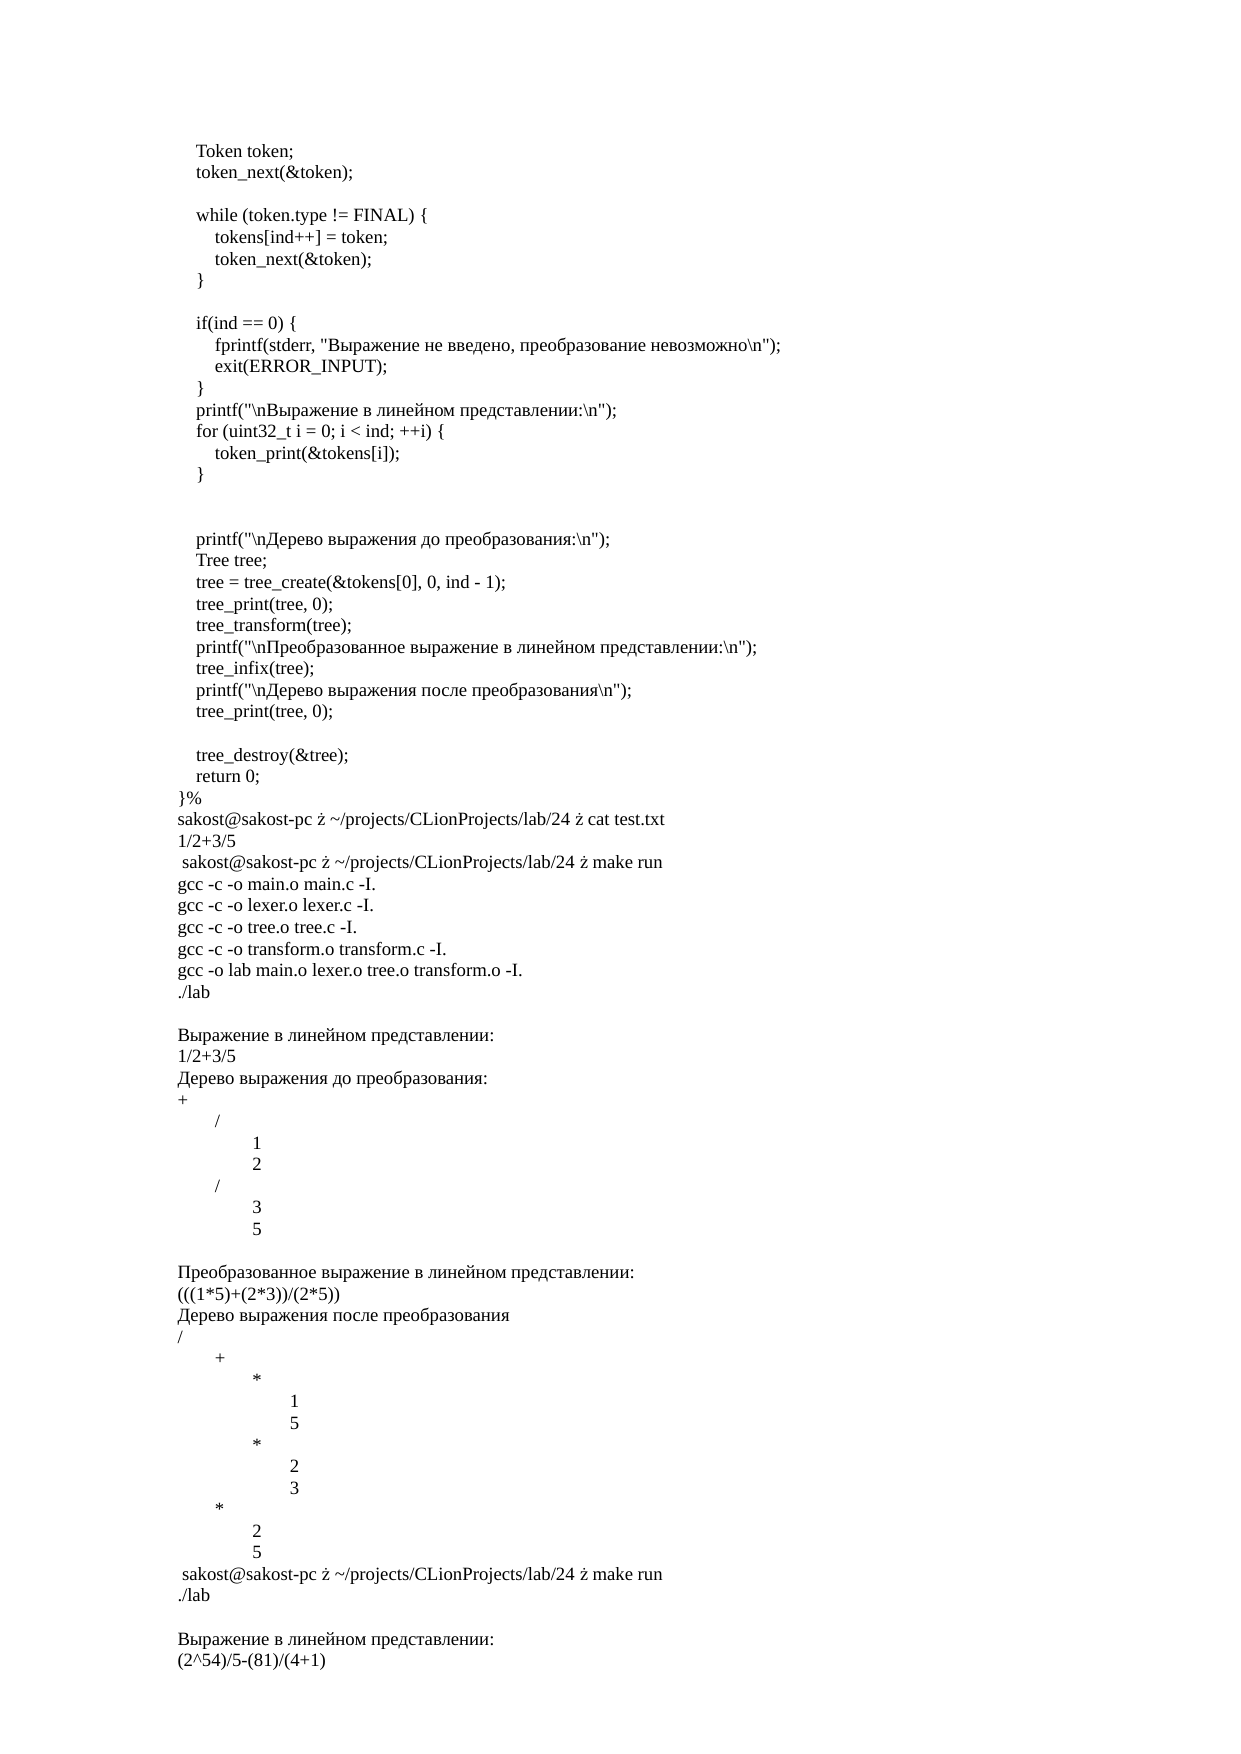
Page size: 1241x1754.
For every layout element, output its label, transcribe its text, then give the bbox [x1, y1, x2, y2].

text for (uint32_t i = 0; i < ind; ++i) { [177, 420, 1152, 442]
text * [177, 1369, 1152, 1390]
text while (token.type != FINAL) { [177, 204, 1152, 226]
text + [177, 1088, 1152, 1110]
text 3 [177, 1477, 1152, 1498]
text if(ind == 0) { [177, 312, 1152, 334]
text sakost@sakost-pc  ~/projects/CLionProjects/lab/24  make run [177, 1563, 1152, 1584]
text exit(ERROR_INPUT); [177, 355, 1152, 377]
text }% sakost@sakost-pc  ~/projects/CLionProjects/lab/24  cat test.txt [177, 787, 1152, 830]
text 1/2+3/5 [177, 830, 1152, 851]
text tree_print(tree, 0); [177, 700, 1152, 722]
text 1 [177, 1390, 1152, 1412]
text tree_print(tree, 0); [177, 592, 1152, 614]
text * [177, 1433, 1152, 1455]
text (((1*5)+(2*3))/(2*5)) [177, 1282, 1152, 1304]
text 1 [177, 1132, 1152, 1153]
text 3 [177, 1196, 1152, 1218]
text token_next(&token); [177, 161, 1152, 183]
text gcc -c -o tree.o tree.c -I. [177, 916, 1152, 937]
text } [177, 463, 1152, 485]
text tree = tree_create(&tokens[0], 0, ind - 1); [177, 571, 1152, 592]
text 5 [177, 1541, 1152, 1563]
text printf("\nДерево выражения после преобразования\n"); [177, 679, 1152, 700]
text 5 [177, 1218, 1152, 1239]
text printf("\nДерево выражения до преобразования:\n"); [177, 528, 1152, 549]
text sakost@sakost-pc  ~/projects/CLionProjects/lab/24  make run [177, 851, 1152, 873]
text + [177, 1347, 1152, 1369]
text token_next(&token); [177, 247, 1152, 269]
text } [177, 269, 1152, 291]
text Tree tree; [177, 549, 1152, 571]
text return 0; [177, 765, 1152, 787]
text Преобразованное выражение в линейном представлении: [177, 1261, 1152, 1282]
text / [177, 1326, 1152, 1347]
text } [177, 377, 1152, 398]
text Выражение в линейном представлении: [177, 1024, 1152, 1045]
text gcc -c -o transform.o transform.c -I. [177, 937, 1152, 959]
text 5 [177, 1412, 1152, 1433]
text Дерево выражения после преобразования [177, 1304, 1152, 1326]
text tokens[ind++] = token; [177, 226, 1152, 247]
text / [177, 1110, 1152, 1132]
text Token token; [177, 140, 1152, 161]
text ./lab [177, 981, 1152, 1002]
text ./lab [177, 1584, 1152, 1606]
text Выражение в линейном представлении: [177, 1627, 1152, 1649]
text printf("\nПреобразованное выражение в линейном представлении:\n"); [177, 636, 1152, 657]
text 2 [177, 1520, 1152, 1541]
text 2 [177, 1455, 1152, 1477]
text gcc -c -o lexer.o lexer.c -I. [177, 894, 1152, 916]
text Дерево выражения до преобразования: [177, 1067, 1152, 1088]
text fprintf(stderr, "Выражение не введено, преобразование невозможно\n"); [177, 334, 1152, 355]
text / [177, 1175, 1152, 1196]
text 1/2+3/5 [177, 1045, 1152, 1067]
text tree_destroy(&tree); [177, 743, 1152, 765]
text gcc -o lab main.o lexer.o tree.o transform.o -I. [177, 959, 1152, 981]
text tree_infix(tree); [177, 657, 1152, 679]
text (2^54)/5-(81)/(4+1) [177, 1649, 1152, 1671]
text 2 [177, 1153, 1152, 1175]
text printf("\nВыражение в линейном представлении:\n"); [177, 398, 1152, 420]
text token_print(&tokens[i]); [177, 442, 1152, 463]
text tree_transform(tree); [177, 614, 1152, 636]
text * [177, 1498, 1152, 1520]
text gcc -c -o main.o main.c -I. [177, 873, 1152, 894]
